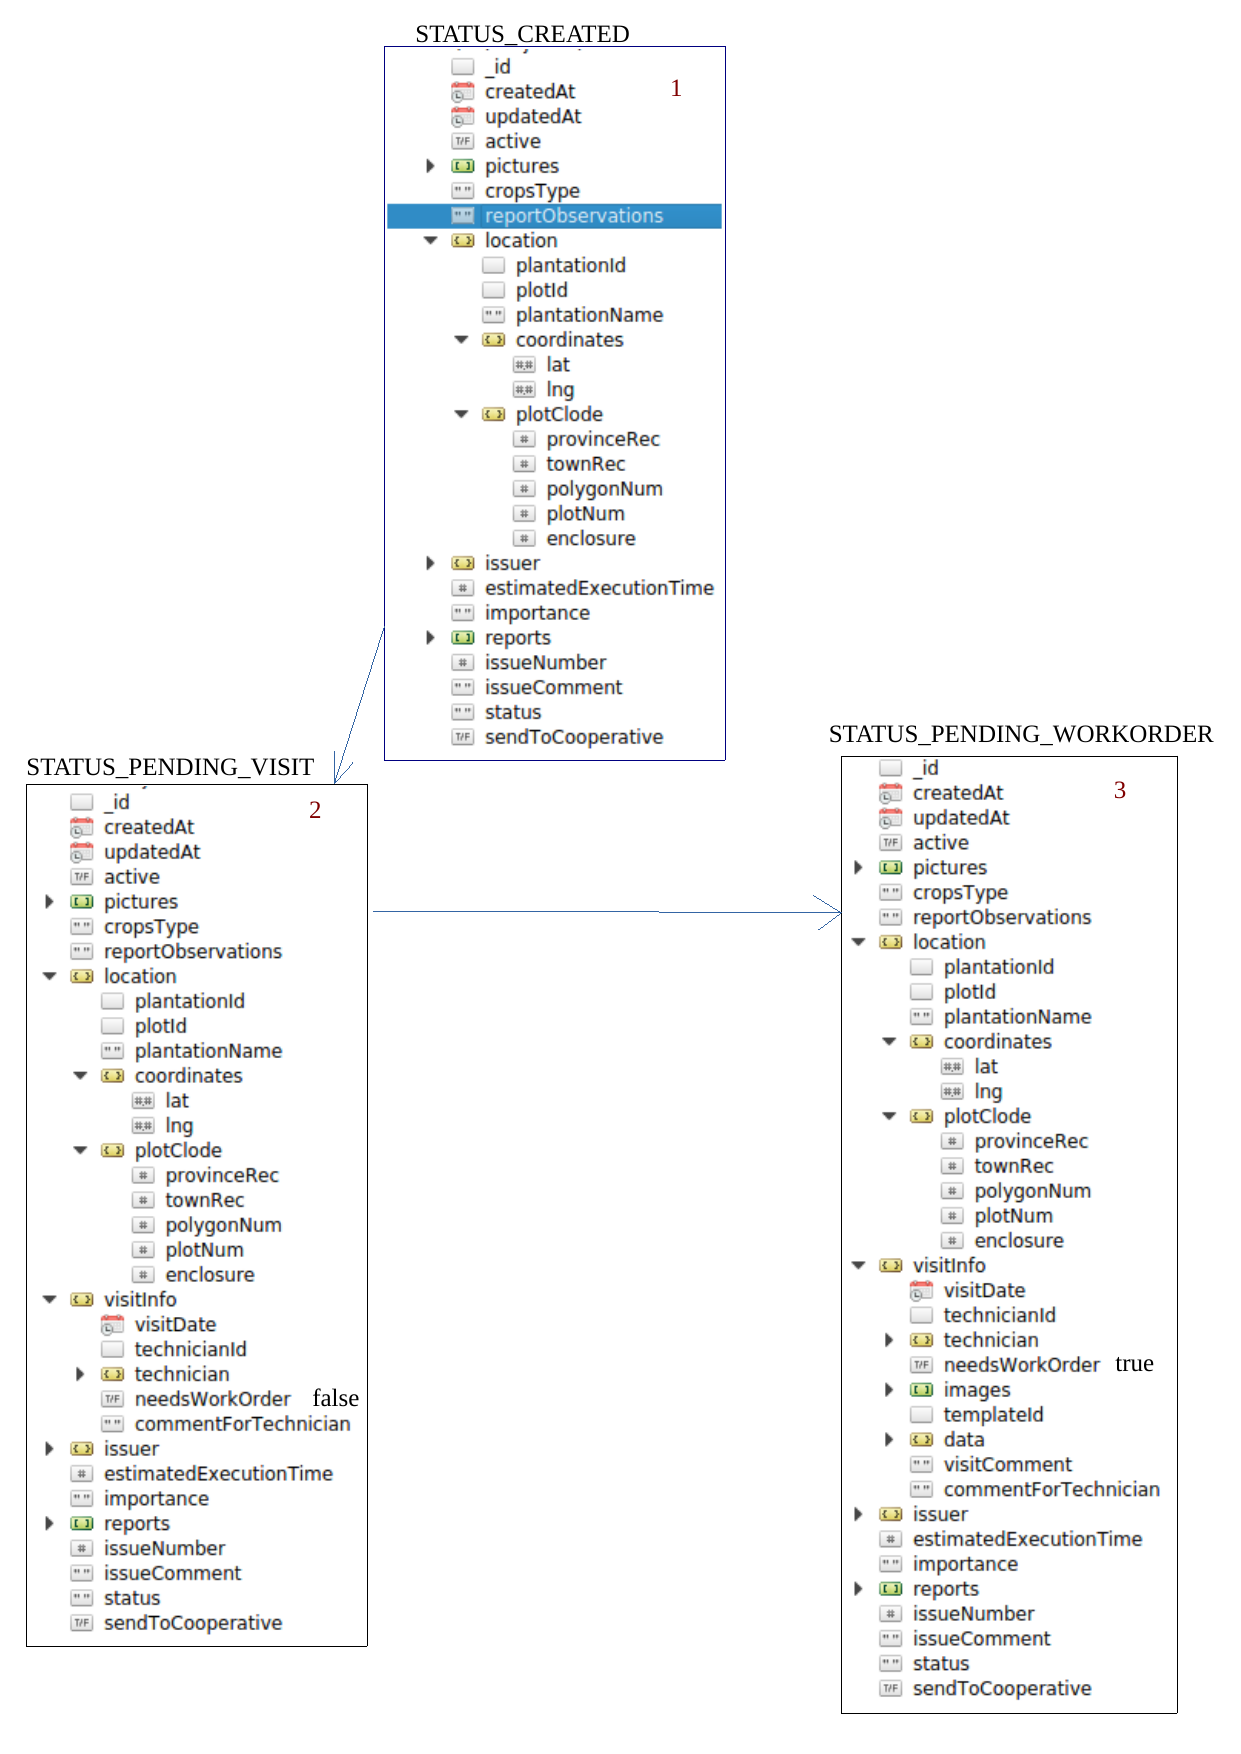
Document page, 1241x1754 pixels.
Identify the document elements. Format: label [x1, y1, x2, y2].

picture [387, 49, 722, 758]
picture [29, 786, 364, 1644]
picture [844, 758, 1175, 1711]
